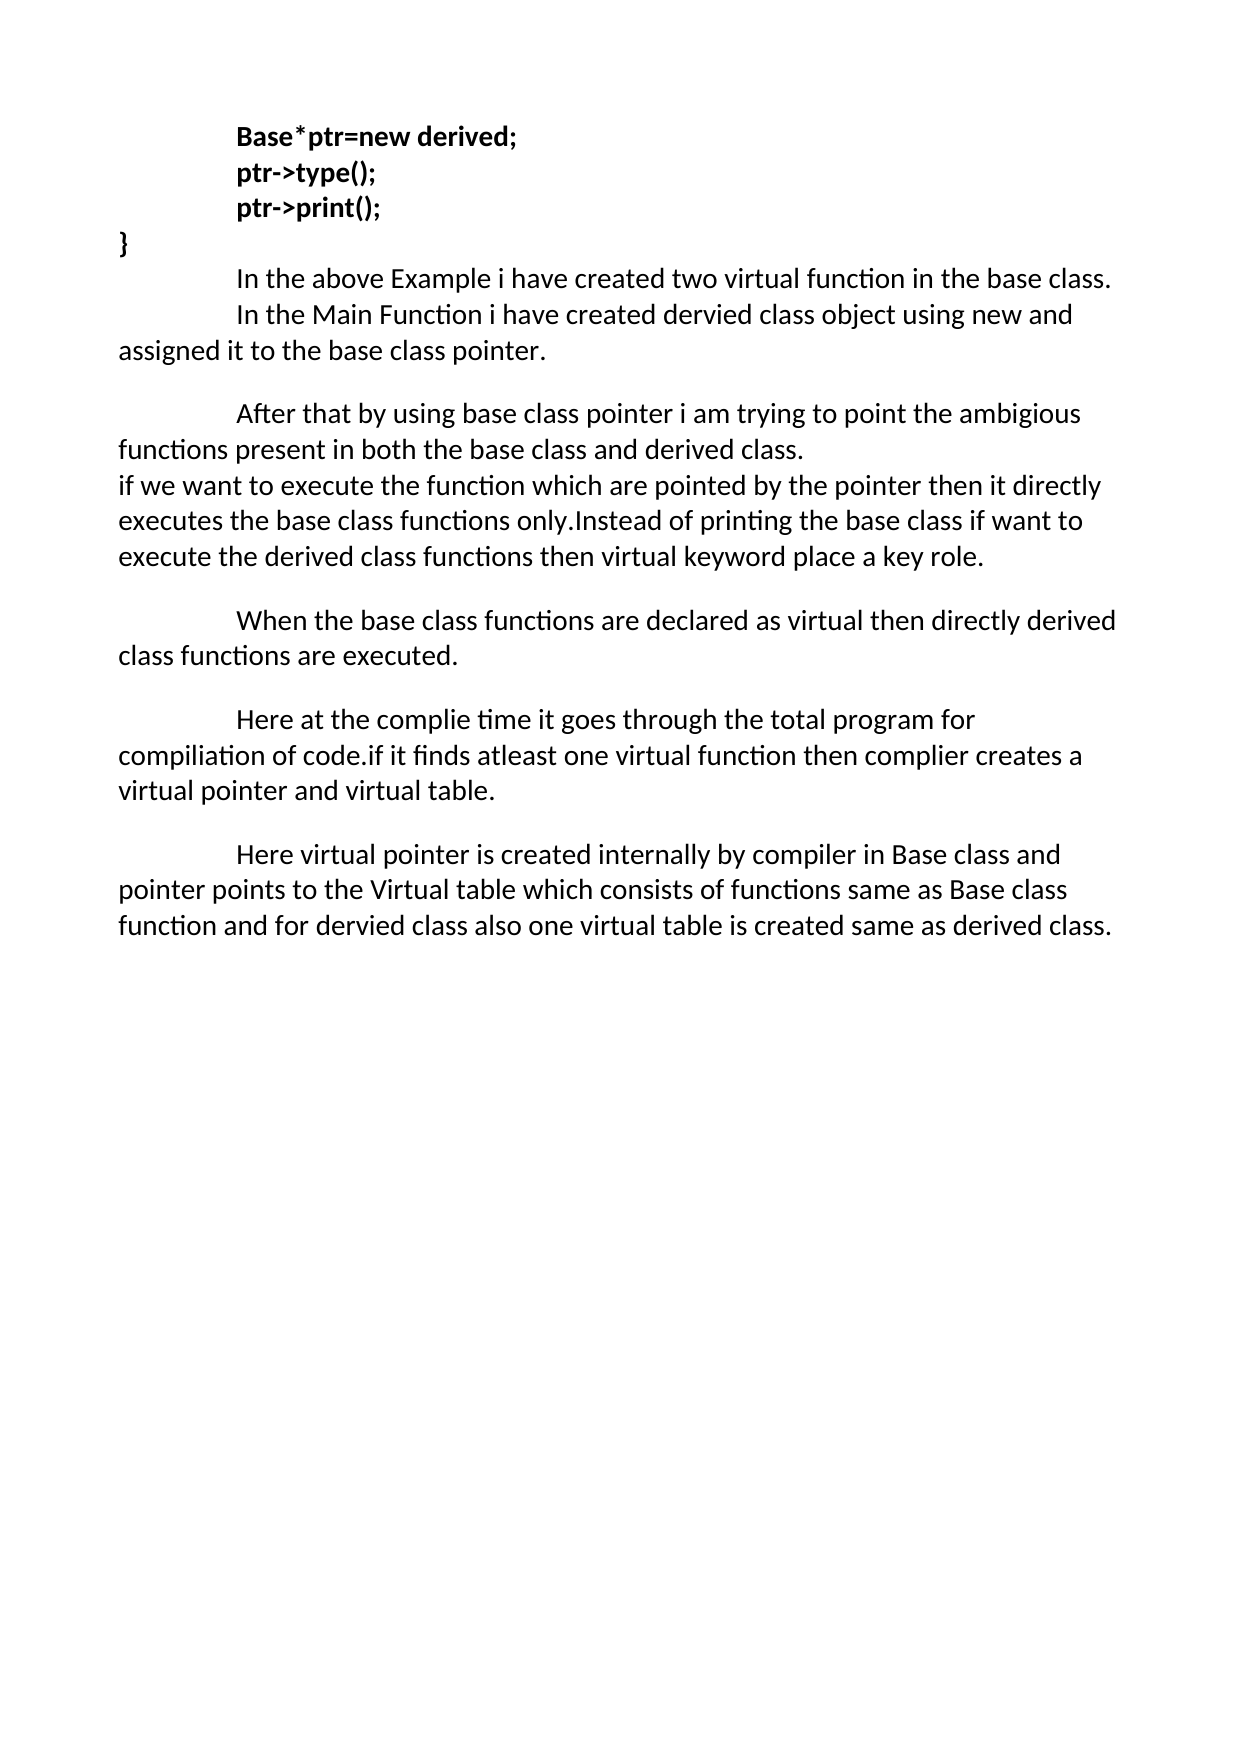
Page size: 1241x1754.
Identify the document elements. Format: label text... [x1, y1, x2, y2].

text When the base class functions are declared as virtual then directly derived class functions are executed. [118, 602, 1122, 673]
text ptr->print(); [118, 189, 1122, 225]
text After that by using base class pointer i am trying to point the ambigious functions present in both the base class and derived class. [118, 396, 1122, 467]
text In the above Example i have created two virtual function in the base class. [118, 261, 1122, 296]
text Base*ptr=new derived; [118, 118, 1122, 154]
text if we want to execute the function which are pointed by the pointer then it directly executes the base class functions only.Instead of printing the base class if want to execute the derived class functions then virtual keyword place a key role. [118, 467, 1122, 574]
text Here virtual pointer is created internally by compiler in Base class and pointer points to the Virtual table which consists of functions same as Base class function and for dervied class also one virtual table is created same as derived class. [118, 836, 1122, 943]
text ptr->type(); [118, 154, 1122, 189]
text In the Main Function i have created dervied class object using new and assigned it to the base class pointer. [118, 296, 1122, 367]
text Here at the complie time it goes through the total program for compiliation of code.if it finds atleast one virtual function then complier creates a virtual pointer and virtual table. [118, 701, 1122, 808]
text } [118, 225, 1122, 261]
